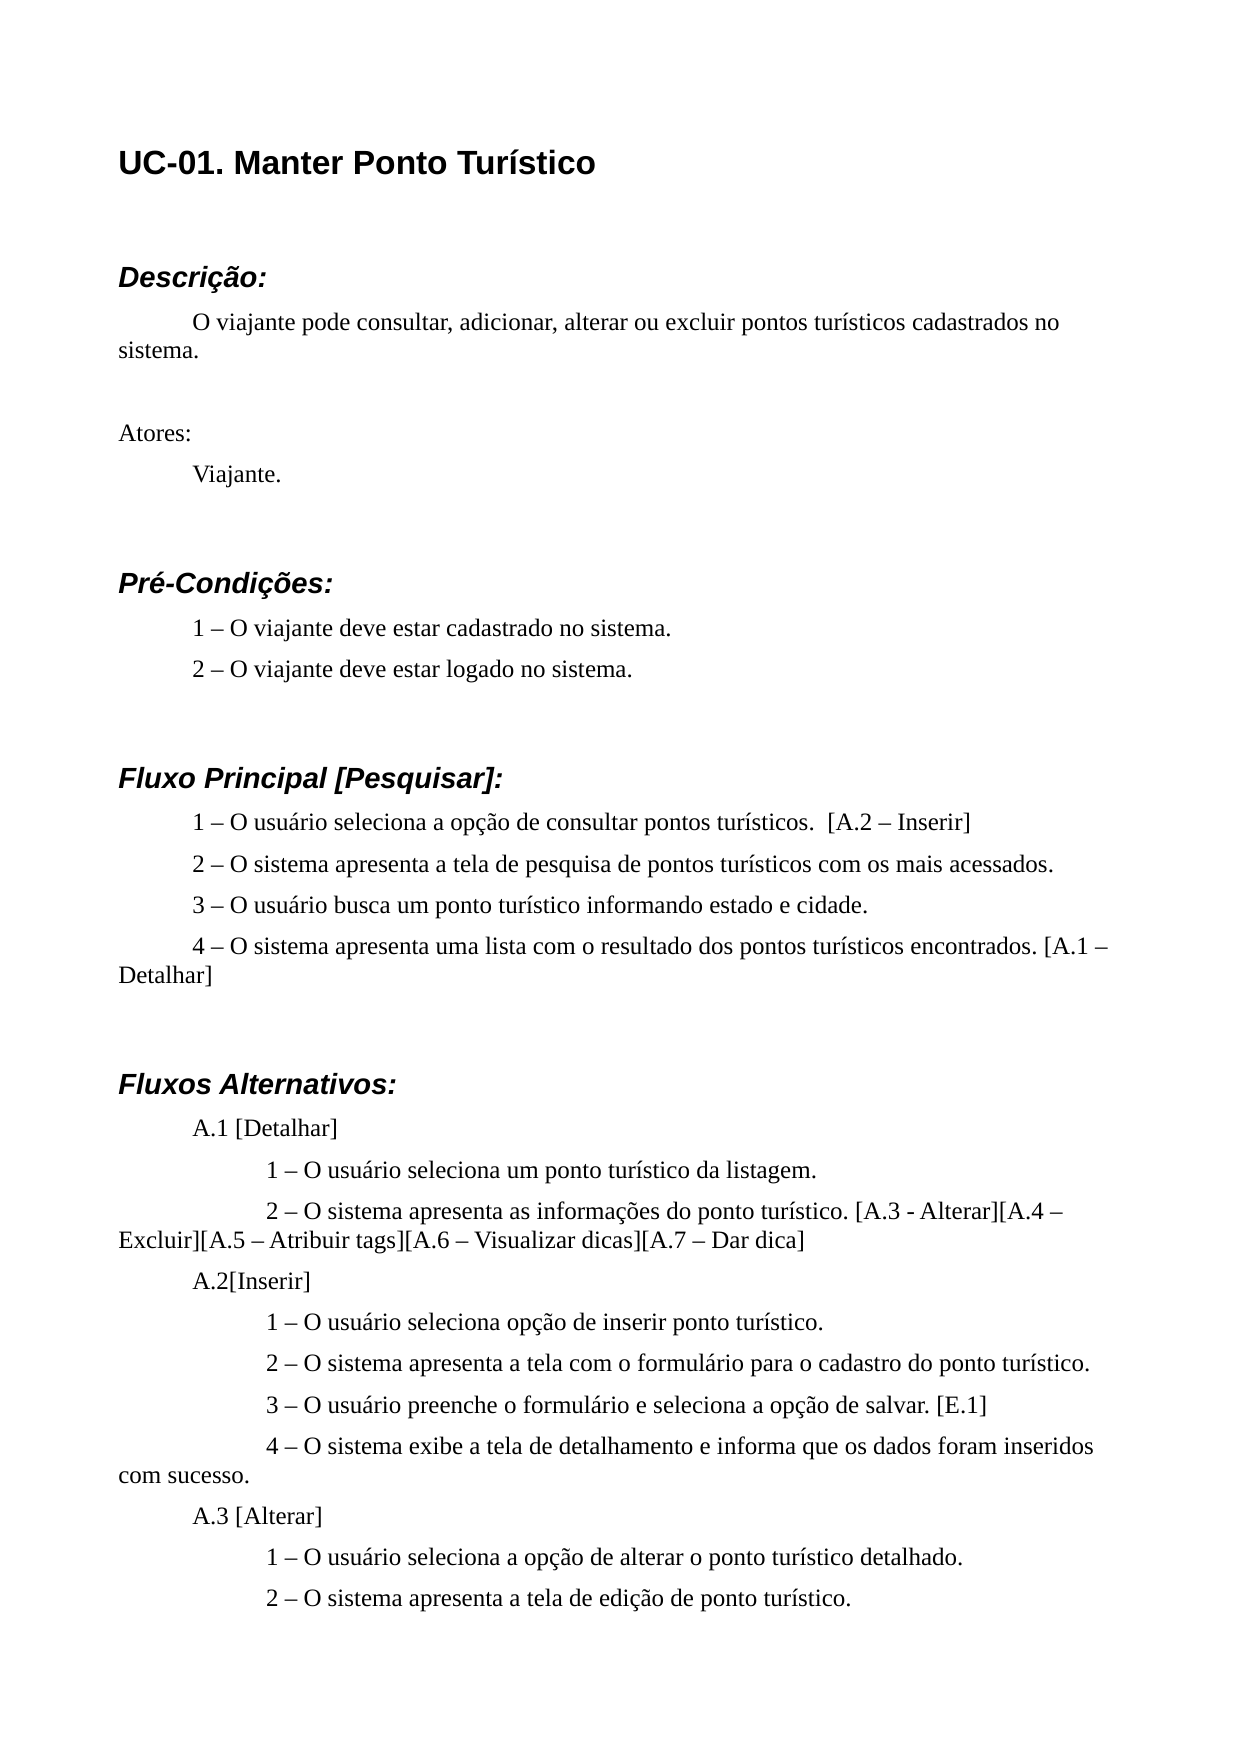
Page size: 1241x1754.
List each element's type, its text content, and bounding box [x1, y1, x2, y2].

text Viajante. [118, 459, 1122, 488]
subtitle Fluxo Principal [Pesquisar]: [118, 761, 1122, 795]
text 2 – O viajante deve estar logado no sistema. [118, 654, 1122, 683]
text 2 – O sistema apresenta as informações do ponto turístico. [A.3 - Alterar][A.4 – Excluir][A.5 – Atribuir tags][A.6 – Visualizar dicas][A.7 – Dar dica] [118, 1196, 1122, 1253]
subtitle Descrição: [118, 261, 1122, 294]
text 2 – O sistema apresenta a tela de pesquisa de pontos turísticos com os mais acessados. [118, 849, 1122, 877]
text 1 – O usuário seleciona a opção de consultar pontos turísticos. [A.2 – Inserir] [118, 807, 1122, 836]
text A.3 [Alterar] [118, 1501, 1122, 1530]
text 1 – O viajante deve estar cadastrado no sistema. [118, 613, 1122, 641]
text 3 – O usuário preenche o formulário e seleciona a opção de salvar. [E.1] [118, 1390, 1122, 1418]
text 2 – O sistema apresenta a tela de edição de ponto turístico. [118, 1583, 1122, 1612]
subtitle Pré-Condições: [118, 567, 1122, 600]
subtitle UC-01. Manter Ponto Turístico [118, 143, 1122, 182]
text Atores: [118, 418, 1122, 447]
text 4 – O sistema exibe a tela de detalhamento e informa que os dados foram inseridos com sucesso. [118, 1431, 1122, 1488]
text 3 – O usuário busca um ponto turístico informando estado e cidade. [118, 890, 1122, 919]
text 4 – O sistema apresenta uma lista com o resultado dos pontos turísticos encontrados. [A.1 – Detalhar] [118, 931, 1122, 989]
subtitle Fluxos Alternativos: [118, 1067, 1122, 1101]
text A.1 [Detalhar] [118, 1113, 1122, 1142]
text O viajante pode consultar, adicionar, alterar ou excluir pontos turísticos cadastrados no sistema. [118, 307, 1122, 364]
text 1 – O usuário seleciona um ponto turístico da listagem. [118, 1155, 1122, 1183]
text 1 – O usuário seleciona a opção de alterar o ponto turístico detalhado. [118, 1542, 1122, 1571]
text 1 – O usuário seleciona opção de inserir ponto turístico. [118, 1307, 1122, 1336]
text 2 – O sistema apresenta a tela com o formulário para o cadastro do ponto turístico. [118, 1348, 1122, 1377]
text A.2[Inserir] [118, 1266, 1122, 1295]
